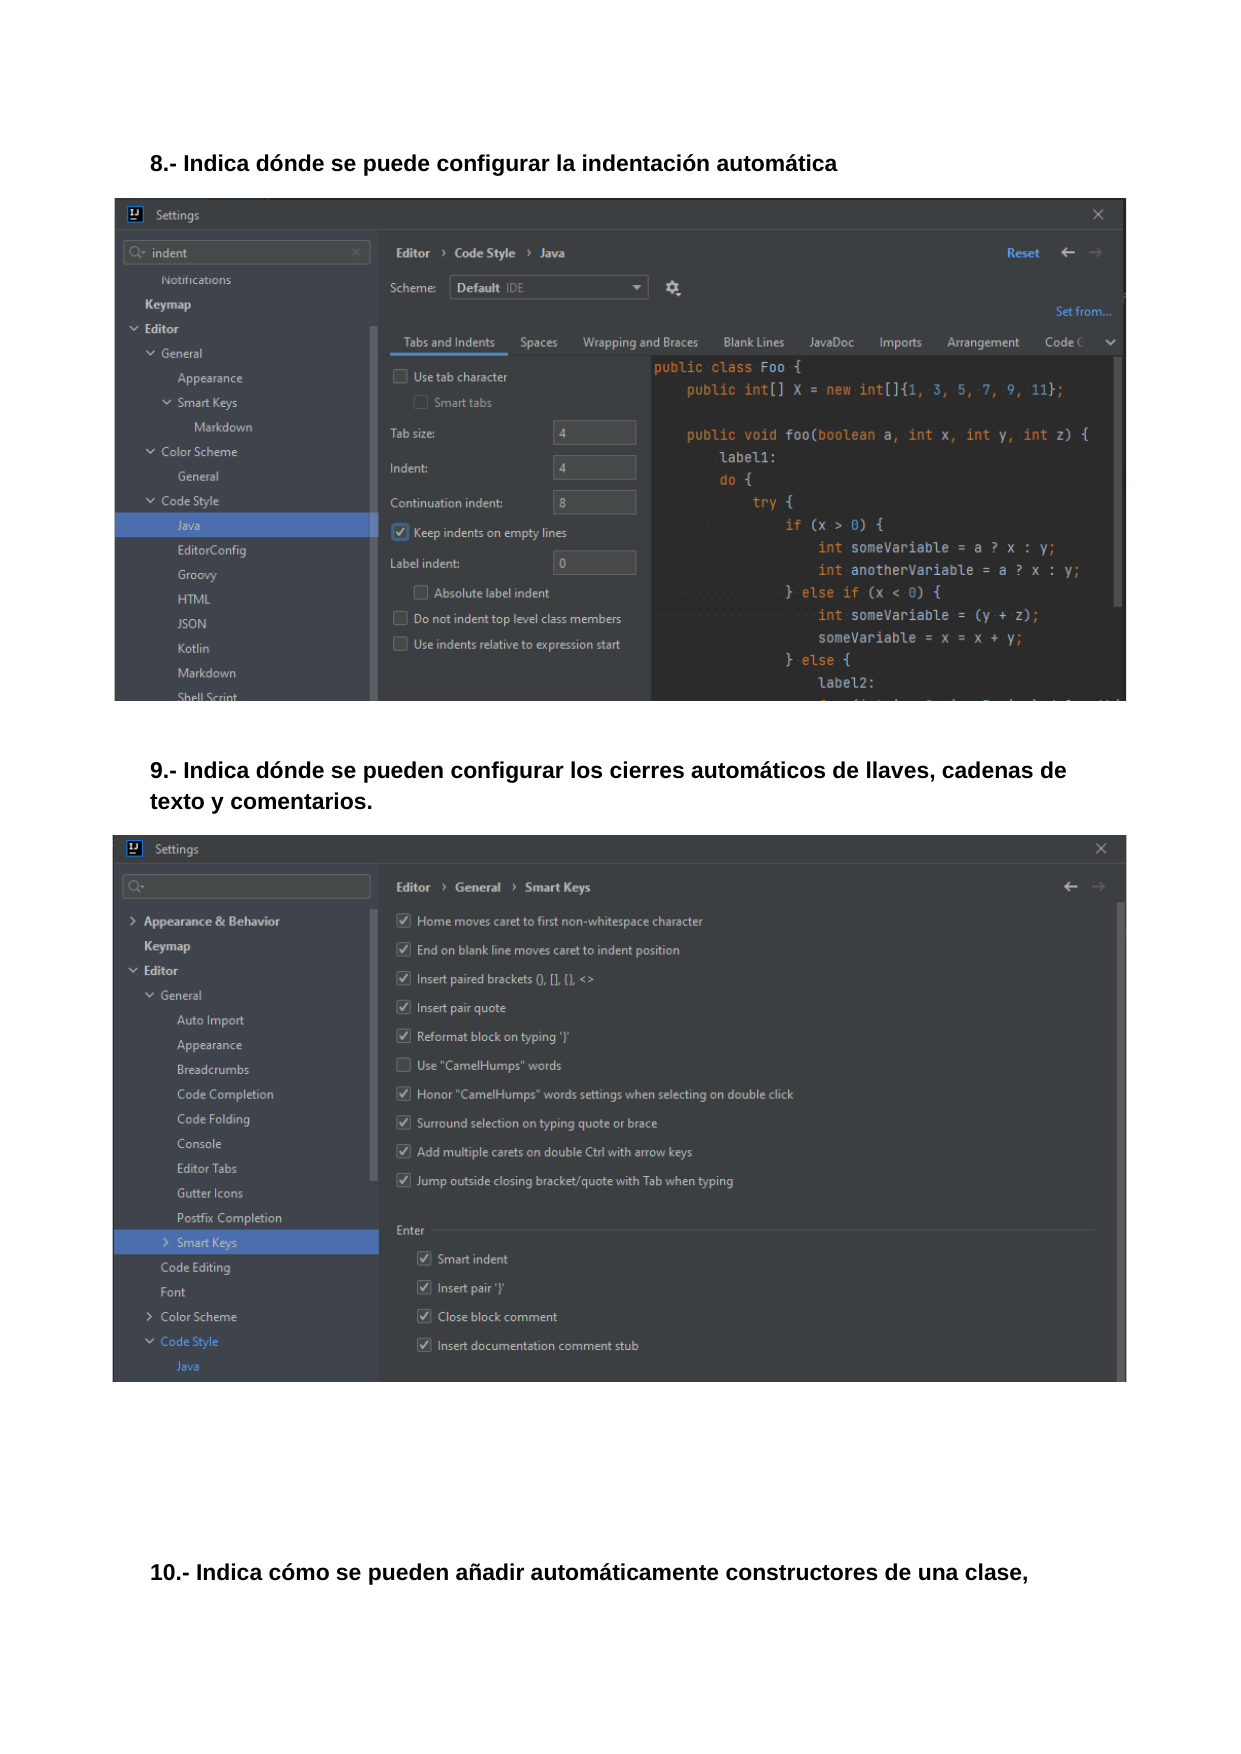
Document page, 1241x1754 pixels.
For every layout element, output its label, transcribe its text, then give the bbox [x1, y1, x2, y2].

picture [114, 198, 1127, 701]
text 10.- Indica cómo se pueden añadir automáticamente constructores de una clase, [150, 1559, 1090, 1585]
text 9.- Indica dónde se pueden configurar los cierres automáticos de llaves, cadenas de texto y comentarios. [150, 757, 1090, 814]
picture [112, 835, 1127, 1382]
text 8.- Indica dónde se puede configurar la indentación automática [150, 150, 1090, 176]
